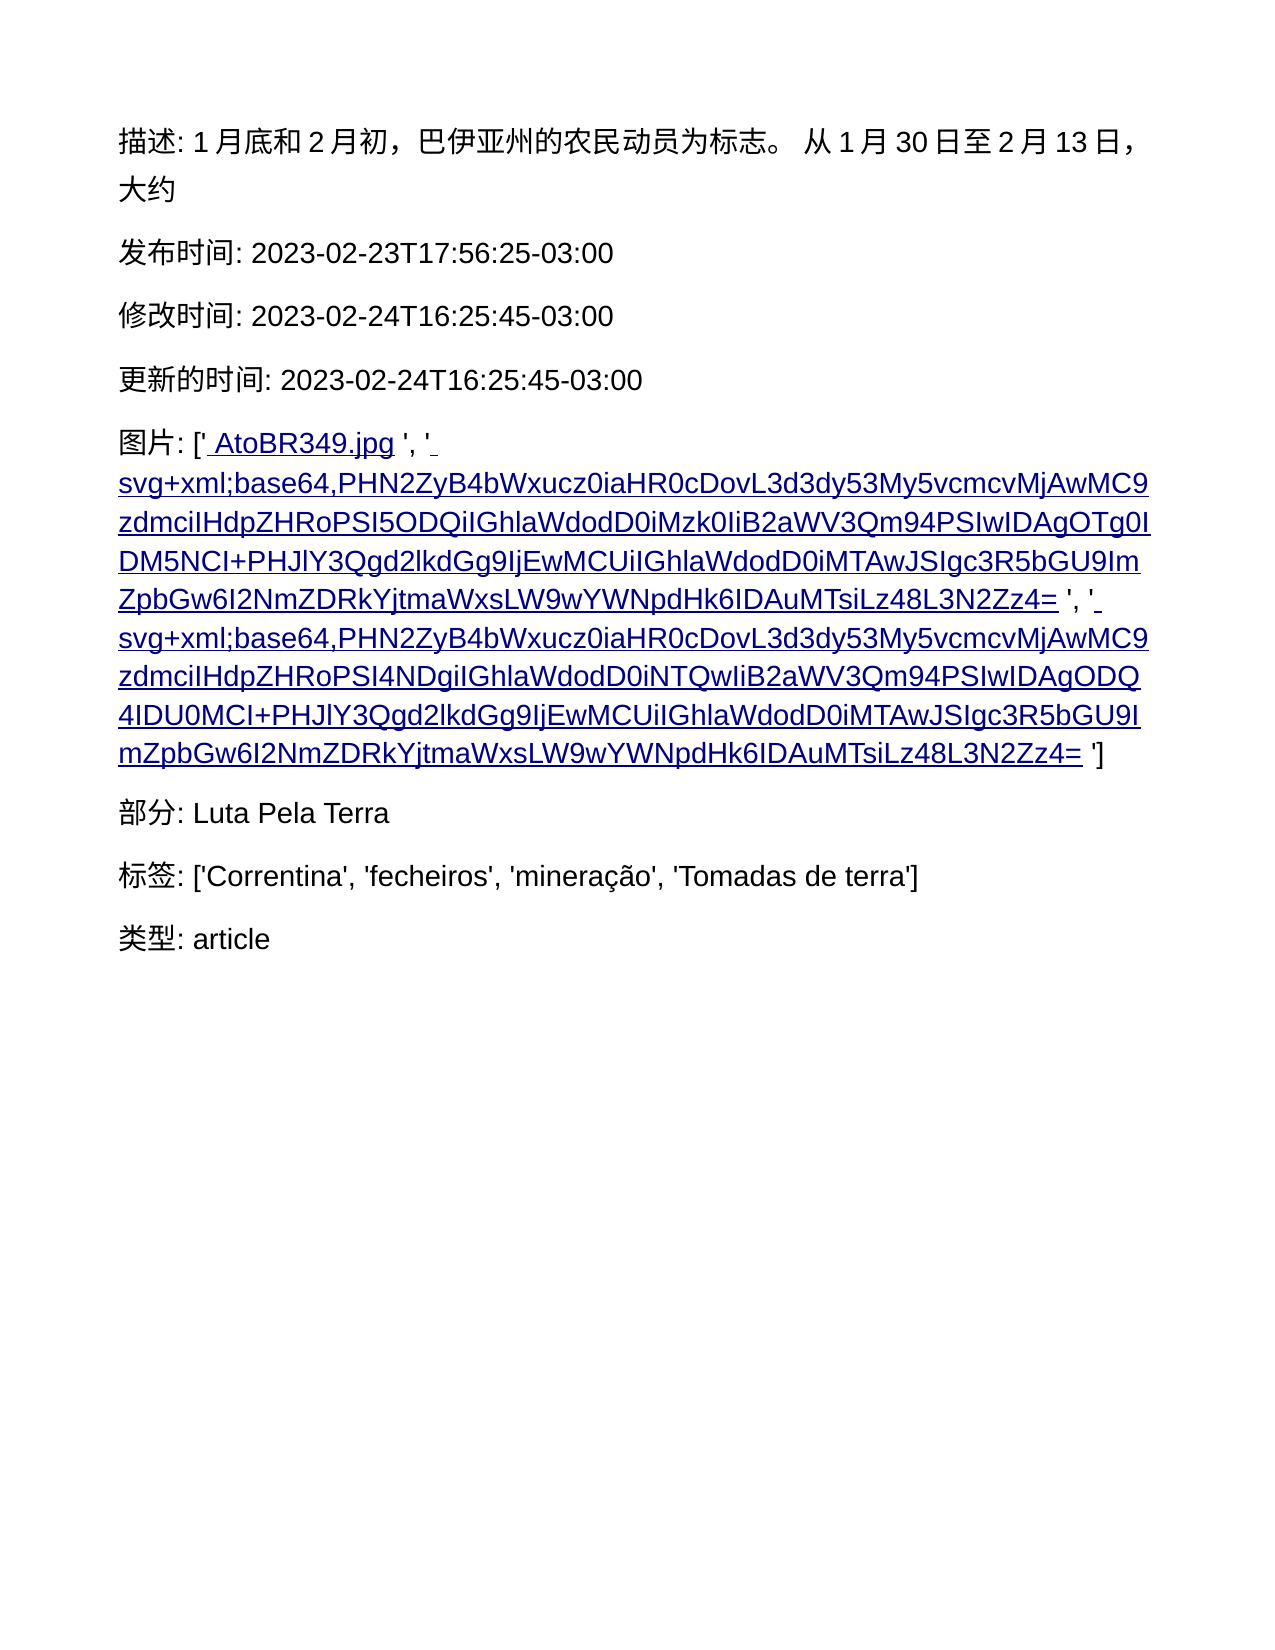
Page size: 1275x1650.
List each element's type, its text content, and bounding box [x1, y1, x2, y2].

text 部分: Luta Pela Terra [118, 789, 1157, 832]
text 图片: [' AtoBR349.jpg ', ' svg+xml;base64,PHN2ZyB4bWxucz0iaHR0cDovL3d3dy53My5vcmcvMjAwMC9zdmciIHdpZHRoPSI5ODQiIGhlaWdodD0iMzk0IiB2aWV3Qm94PSIwIDAgOTg0IDM5NCI+PHJlY3Qgd2lkdGg9IjEwMCUiIGhlaWdodD0iMTAwJSIgc3R5bGU9ImZpbGw6I2NmZDRkYjtmaWxsLW9wYWNpdHk6IDAuMTsiLz48L3N2Zz4= ', ' svg+xml;base64,PHN2ZyB4bWxucz0iaHR0cDovL3d3dy53My5vcmcvMjAwMC9zdmciIHdpZHRoPSI4NDgiIGhlaWdodD0iNTQwIiB2aWV3Qm94PSIwIDAgODQ4IDU0MCI+PHJlY3Qgd2lkdGg9IjEwMCUiIGhlaWdodD0iMTAwJSIgc3R5bGU9ImZpbGw6I2NmZDRkYjtmaWxsLW9wYWNpdHk6IDAuMTsiLz48L3N2Zz4= '] [118, 419, 1157, 770]
text 标签: ['Correntina', 'fecheiros', 'mineração', 'Tomadas de terra'] [118, 852, 1157, 895]
text 修改时间: 2023-02-24T16:25:45-03:00 [118, 293, 1157, 335]
text 更新的时间: 2023-02-24T16:25:45-03:00 [118, 356, 1157, 398]
text 发布时间: 2023-02-23T17:56:25-03:00 [118, 230, 1157, 272]
text 类型: article [118, 916, 1157, 958]
text 描述: 1月底和2月初，巴伊亚州的农民动员为标志。 从1月30日至2月13日，大约 [118, 118, 1157, 209]
